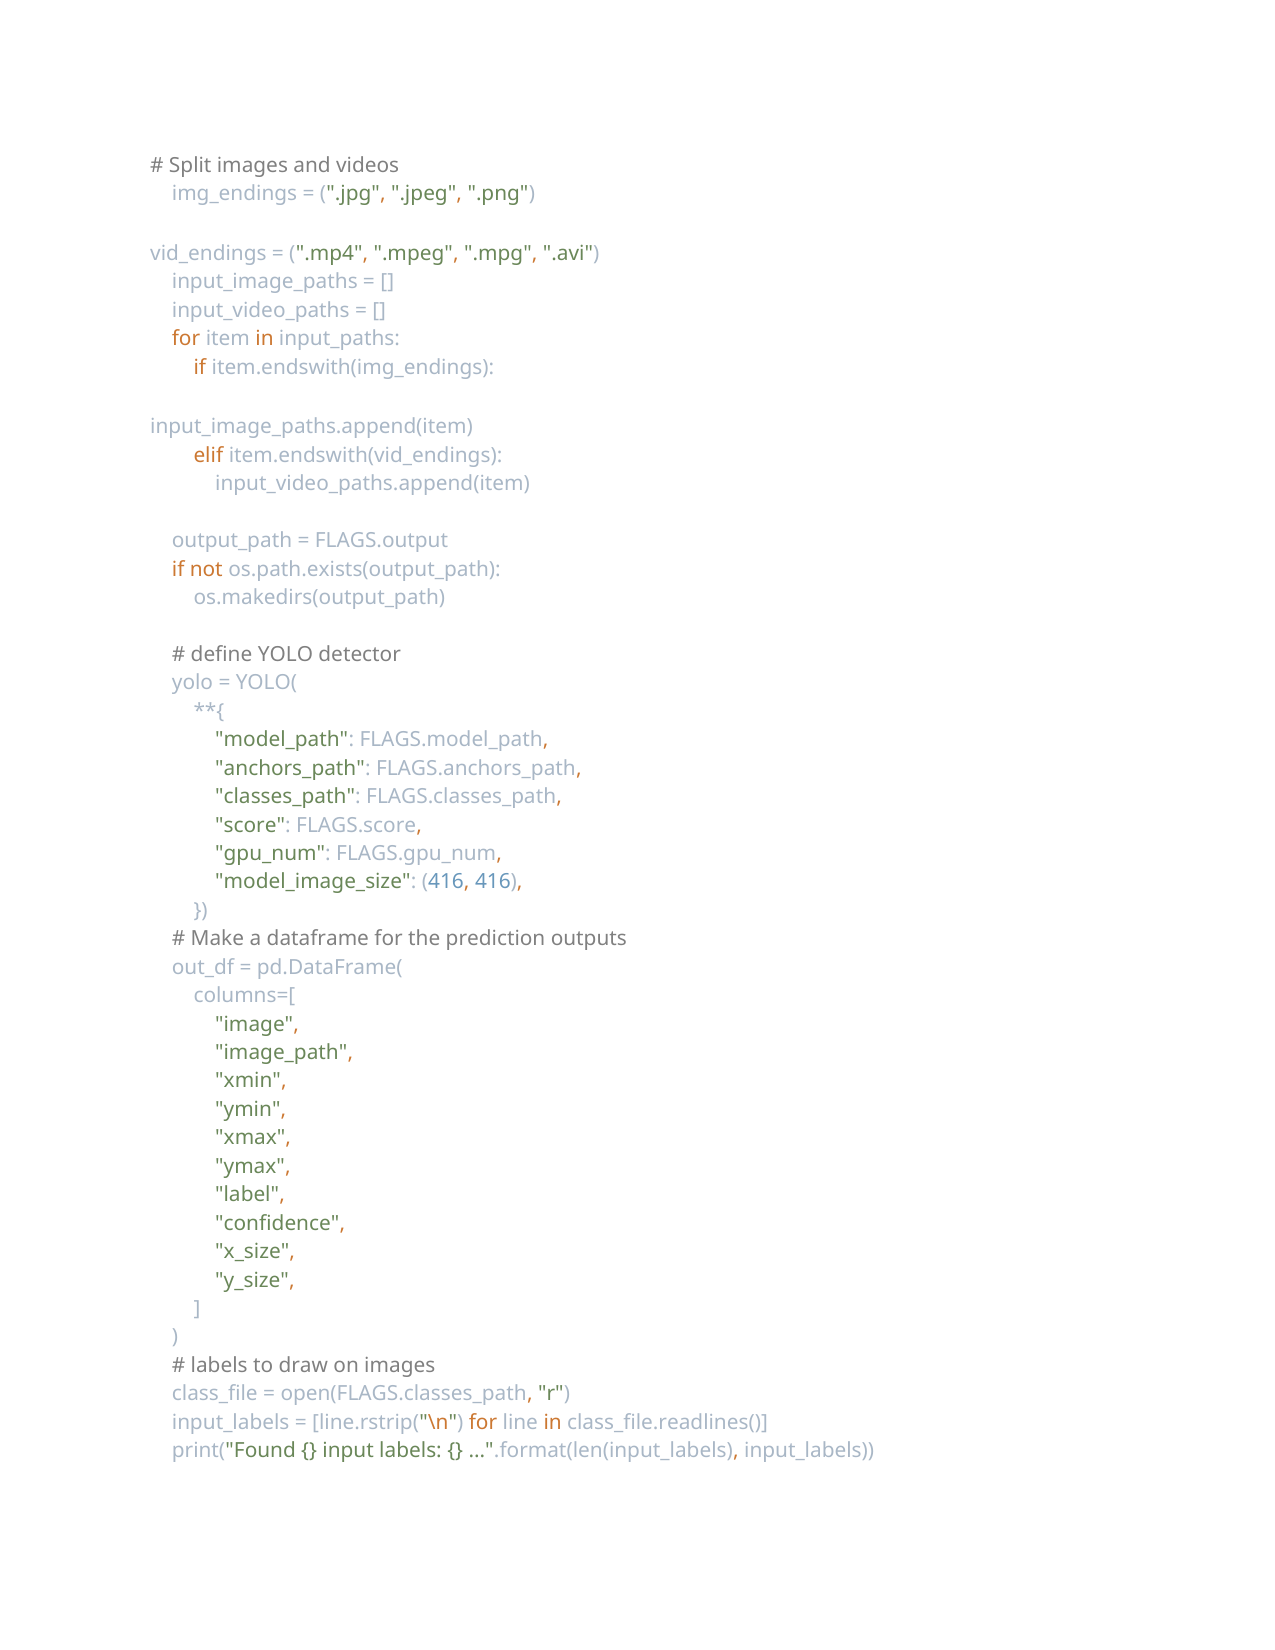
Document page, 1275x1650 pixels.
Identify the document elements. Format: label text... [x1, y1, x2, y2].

text vid_endings = (".mp4", ".mpeg", ".mpg", ".avi") input_image_paths = [] input_video_paths = [] for item in input_paths: if item.endswith(img_endings): [150, 238, 1244, 412]
text input_image_paths.append(item) elif item.endswith(vid_endings): input_video_paths.append(item) output_path = FLAGS.output if not os.path.exists(output_path): os.makedirs(output_path) # define YOLO detector yolo = YOLO( **{ "model_path": FLAGS.model_path, "anchors_path": FLAGS.anchors_path, "classes_path": FLAGS.classes_path, "score": FLAGS.score, "gpu_num": FLAGS.gpu_num, "model_image_size": (416, 416), }) # Make a dataframe for the prediction outputs out_df = pd.DataFrame( columns=[ "image", "image_path", "xmin", "ymin", "xmax", "ymax", "label", "confidence", "x_size", "y_size", ] ) # labels to draw on images class_file = open(FLAGS.classes_path, "r") input_labels = [line.rstrip("\n") for line in class_file.readlines()] print("Found {} input labels: {} ...".format(len(input_labels), input_labels)) [150, 412, 1244, 1464]
text # Split images and videos img_endings = (".jpg", ".jpeg", ".png") [150, 150, 1244, 238]
